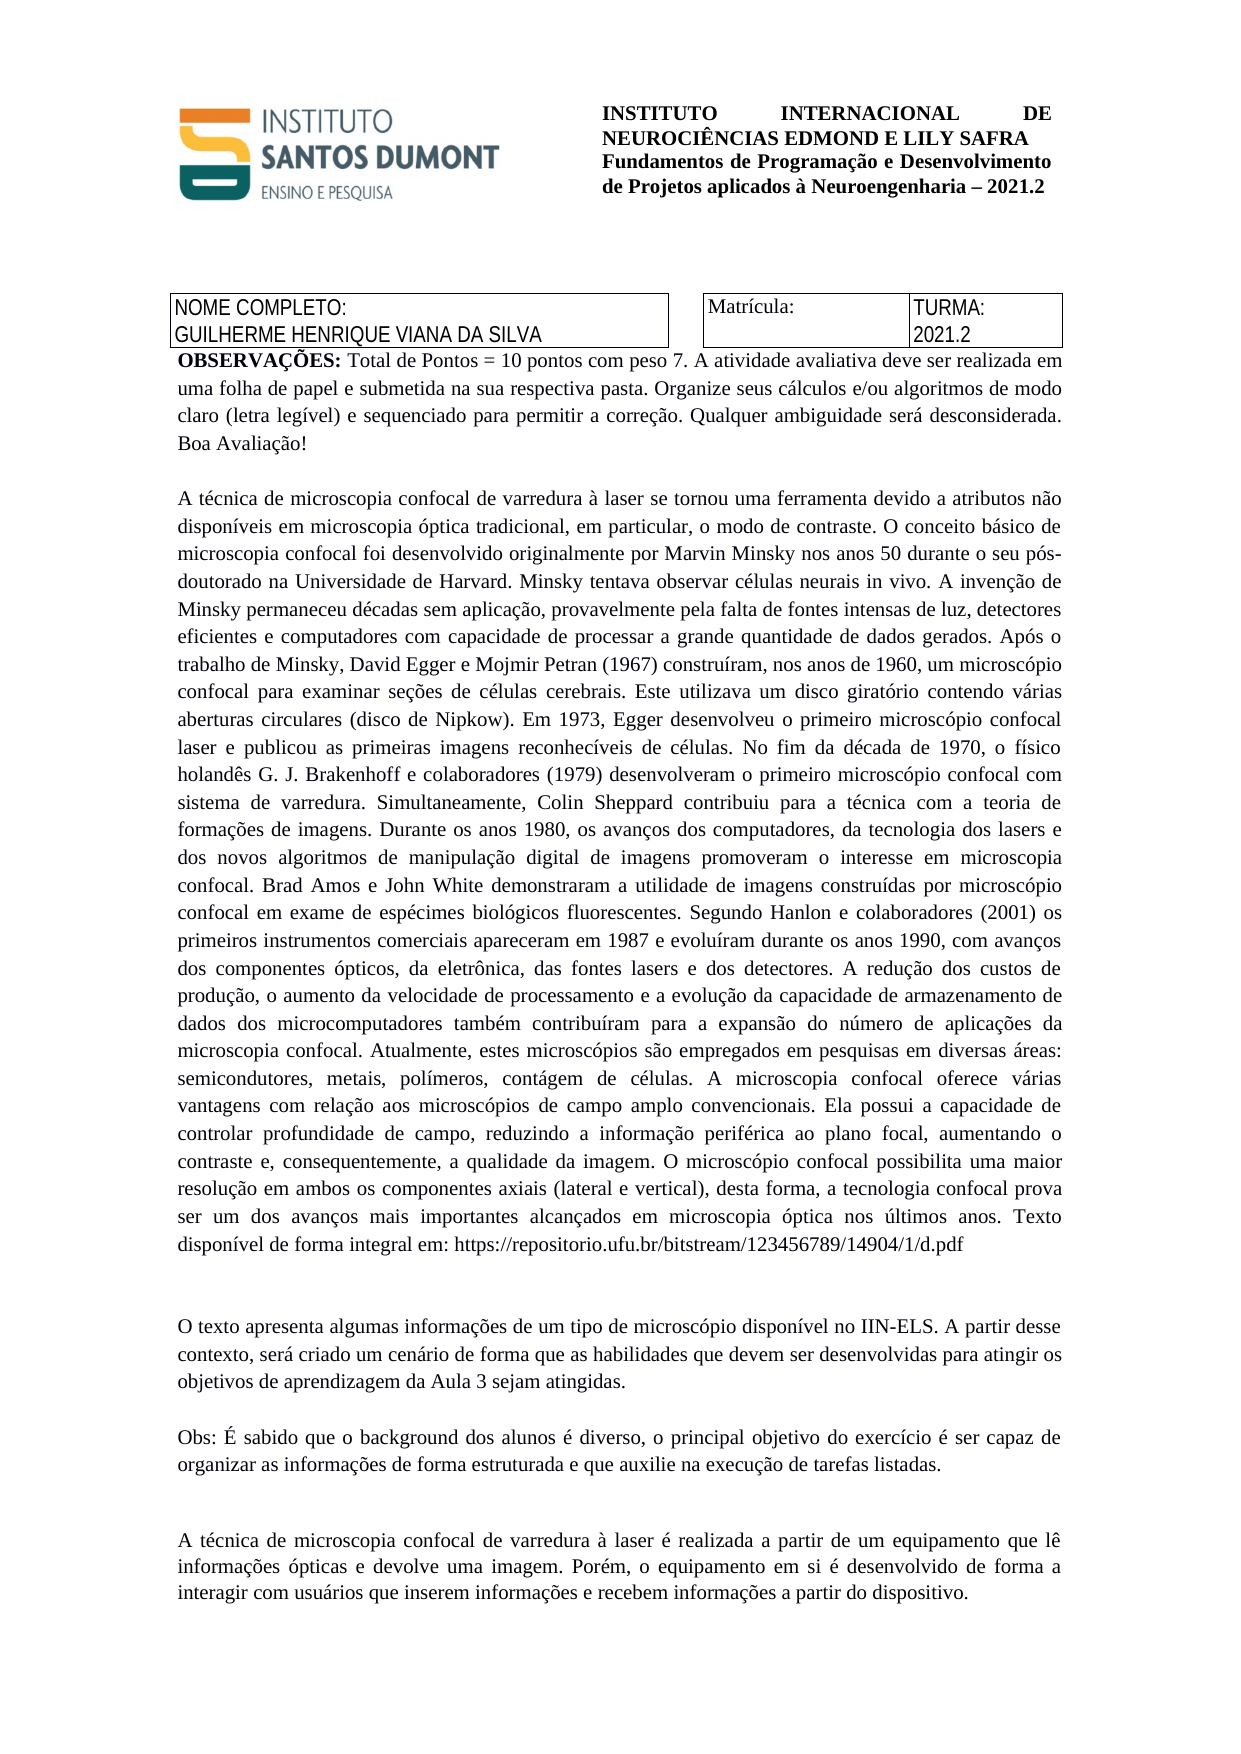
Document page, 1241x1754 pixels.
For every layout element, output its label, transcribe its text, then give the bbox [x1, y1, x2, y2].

text O texto apresenta algumas informações de um tipo de microscópio disponível no IIN-ELS. A partir desse contexto, será criado um cenário de forma que as habilidades que devem ser desenvolvidas para atingir os objetivos de aprendizagem da Aula 3 sejam atingidas. [177, 1314, 1063, 1393]
table_header TURMA: 2021.2 [910, 294, 1062, 347]
table_header [669, 293, 703, 347]
table_header NOME COMPLETO: GUILHERME HENRIQUE VIANA DA SILVA [171, 294, 668, 347]
text Obs: É sabido que o background dos alunos é diverso, o principal objetivo do exercício é ser capaz de organizar as informações de forma estruturada e que auxilie na execução de tarefas listadas. [177, 1425, 1063, 1476]
text A técnica de microscopia confocal de varredura à laser é realizada a partir de um equipamento que lê informações ópticas e devolve uma imagem. Porém, o equipamento em si é desenvolvido de forma a interagir com usuários que inserem informações e recebem informações a partir do dispositivo. [177, 1528, 1063, 1604]
table_header Matrícula: [704, 294, 909, 347]
text A técnica de microscopia confocal de varredura à laser se tornou uma ferramenta devido a atributos não disponíveis em microscopia óptica tradicional, em particular, o modo de contraste. O conceito básico de microscopia confocal foi desenvolvido originalmente por Marvin Minsky nos anos 50 durante o seu pós-doutorado na Universidade de Harvard. Minsky tentava observar células neurais in vivo. A invenção de Minsky permaneceu décadas sem aplicação, provavelmente pela falta de fontes intensas de luz, detectores eficientes e computadores com capacidade de processar a grande quantidade de dados gerados. Após o trabalho de Minsky, David Egger e Mojmir Petran (1967) construíram, nos anos de 1960, um microscópio confocal para examinar seções de células cerebrais. Este utilizava um disco giratório contendo várias aberturas circulares (disco de Nipkow). Em 1973, Egger desenvolveu o primeiro microscópio confocal laser e publicou as primeiras imagens reconhecíveis de células. No fim da década de 1970, o físico holandês G. J. Brakenhoff e colaboradores (1979) desenvolveram o primeiro microscópio confocal com sistema de varredura. Simultaneamente, Colin Sheppard contribuiu para a técnica com a teoria de formações de imagens. Durante os anos 1980, os avanços dos computadores, da tecnologia dos lasers e dos novos algoritmos de manipulação digital de imagens promoveram o interesse em microscopia confocal. Brad Amos e John White demonstraram a utilidade de imagens construídas por microscópio confocal em exame de espécimes biológicos fluorescentes. Segundo Hanlon e colaboradores (2001) os primeiros instrumentos comerciais apareceram em 1987 e evoluíram durante os anos 1990, com avanços dos componentes ópticos, da eletrônica, das fontes lasers e dos detectores. A redução dos custos de produção, o aumento da velocidade de processamento e a evolução da capacidade de armazenamento de dados dos microcomputadores também contribuíram para a expansão do número de aplicações da microscopia confocal. Atualmente, estes microscópios são empregados em pesquisas em diversas áreas: semicondutores, metais, polímeros, contágem de células. A microscopia confocal oferece várias vantagens com relação aos microscópios de campo amplo convencionais. Ela possui a capacidade de controlar profundidade de campo, reduzindo a informação periférica ao plano focal, aumentando o contraste e, consequentemente, a qualidade da imagem. O microscópio confocal possibilita uma maior resolução em ambos os componentes axiais (lateral e vertical), desta forma, a tecnologia confocal prova ser um dos avanços mais importantes alcançados em microscopia óptica nos últimos anos. Texto disponível de forma integral em: https://repositorio.ufu.br/bitstream/123456789/14904/1/d.pdf [177, 486, 1063, 1256]
text OBSERVAÇÕES: Total de Pontos = 10 pontos com peso 7. A atividade avaliativa deve ser realizada em uma folha de papel e submetida na sua respectiva pasta. Organize seus cálculos e/ou algoritmos de modo claro (letra legível) e sequenciado para permitir a correção. Qualquer ambiguidade será desconsiderada. Boa Avaliação! [177, 348, 1063, 455]
